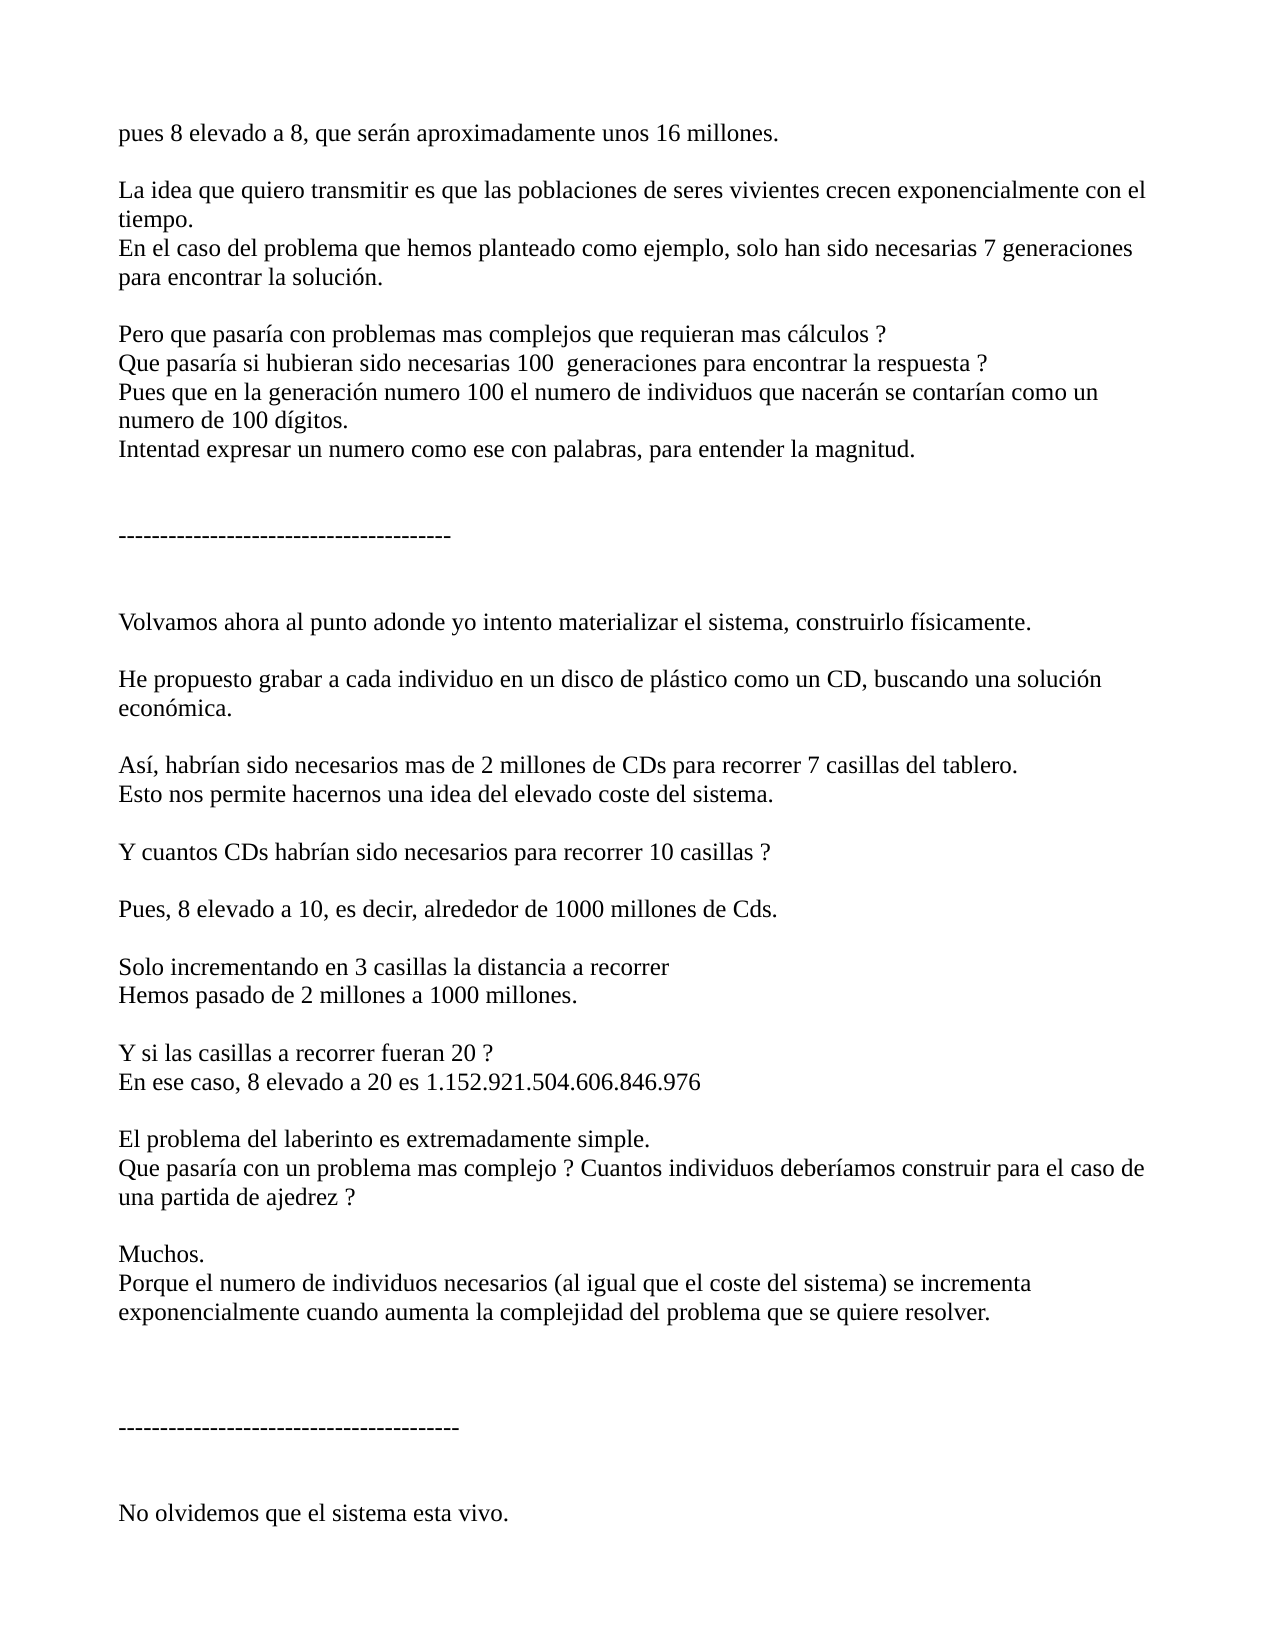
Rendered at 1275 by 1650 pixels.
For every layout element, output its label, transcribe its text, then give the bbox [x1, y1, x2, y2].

text Así, habrían sido necesarios mas de 2 millones de CDs para recorrer 7 casillas del tablero. [118, 751, 1157, 779]
text En ese caso, 8 elevado a 20 es 1.152.921.504.606.846.976 [118, 1067, 1157, 1096]
text En el caso del problema que hemos planteado como ejemplo, solo han sido necesarias 7 generaciones para encontrar la solución. [118, 233, 1157, 291]
text pues 8 elevado a 8, que serán aproximadamente unos 16 millones. [118, 118, 1157, 147]
text He propuesto grabar a cada individuo en un disco de plástico como un CD, buscando una solución económica. [118, 664, 1157, 722]
text Pero que pasaría con problemas mas complejos que requieran mas cálculos ? [118, 319, 1157, 348]
text Solo incrementando en 3 casillas la distancia a recorrer [118, 952, 1157, 981]
text Muchos. [118, 1239, 1157, 1268]
text Que pasaría con un problema mas complejo ? Cuantos individuos deberíamos construir para el caso de una partida de ajedrez ? [118, 1153, 1157, 1211]
text ---------------------------------------- [118, 521, 1157, 549]
text Y si las casillas a recorrer fueran 20 ? [118, 1038, 1157, 1067]
text Hemos pasado de 2 millones a 1000 millones. [118, 981, 1157, 1009]
text Intentad expresar un numero como ese con palabras, para entender la magnitud. [118, 434, 1157, 463]
text Que pasaría si hubieran sido necesarias 100 generaciones para encontrar la respuesta ? [118, 348, 1157, 377]
text Esto nos permite hacernos una idea del elevado coste del sistema. [118, 779, 1157, 808]
text Volvamos ahora al punto adonde yo intento materializar el sistema, construirlo físicamente. [118, 607, 1157, 636]
text Y cuantos CDs habrían sido necesarios para recorrer 10 casillas ? [118, 837, 1157, 866]
text ----------------------------------------- [118, 1412, 1157, 1441]
text La idea que quiero transmitir es que las poblaciones de seres vivientes crecen exponencialmente con el tiempo. [118, 176, 1157, 233]
text El problema del laberinto es extremadamente simple. [118, 1124, 1157, 1153]
text Pues, 8 elevado a 10, es decir, alrededor de 1000 millones de Cds. [118, 894, 1157, 923]
text No olvidemos que el sistema esta vivo. [118, 1498, 1157, 1527]
text Porque el numero de individuos necesarios (al igual que el coste del sistema) se incrementa exponencialmente cuando aumenta la complejidad del problema que se quiere resolver. [118, 1268, 1157, 1326]
text Pues que en la generación numero 100 el numero de individuos que nacerán se contarían como un numero de 100 dígitos. [118, 377, 1157, 434]
